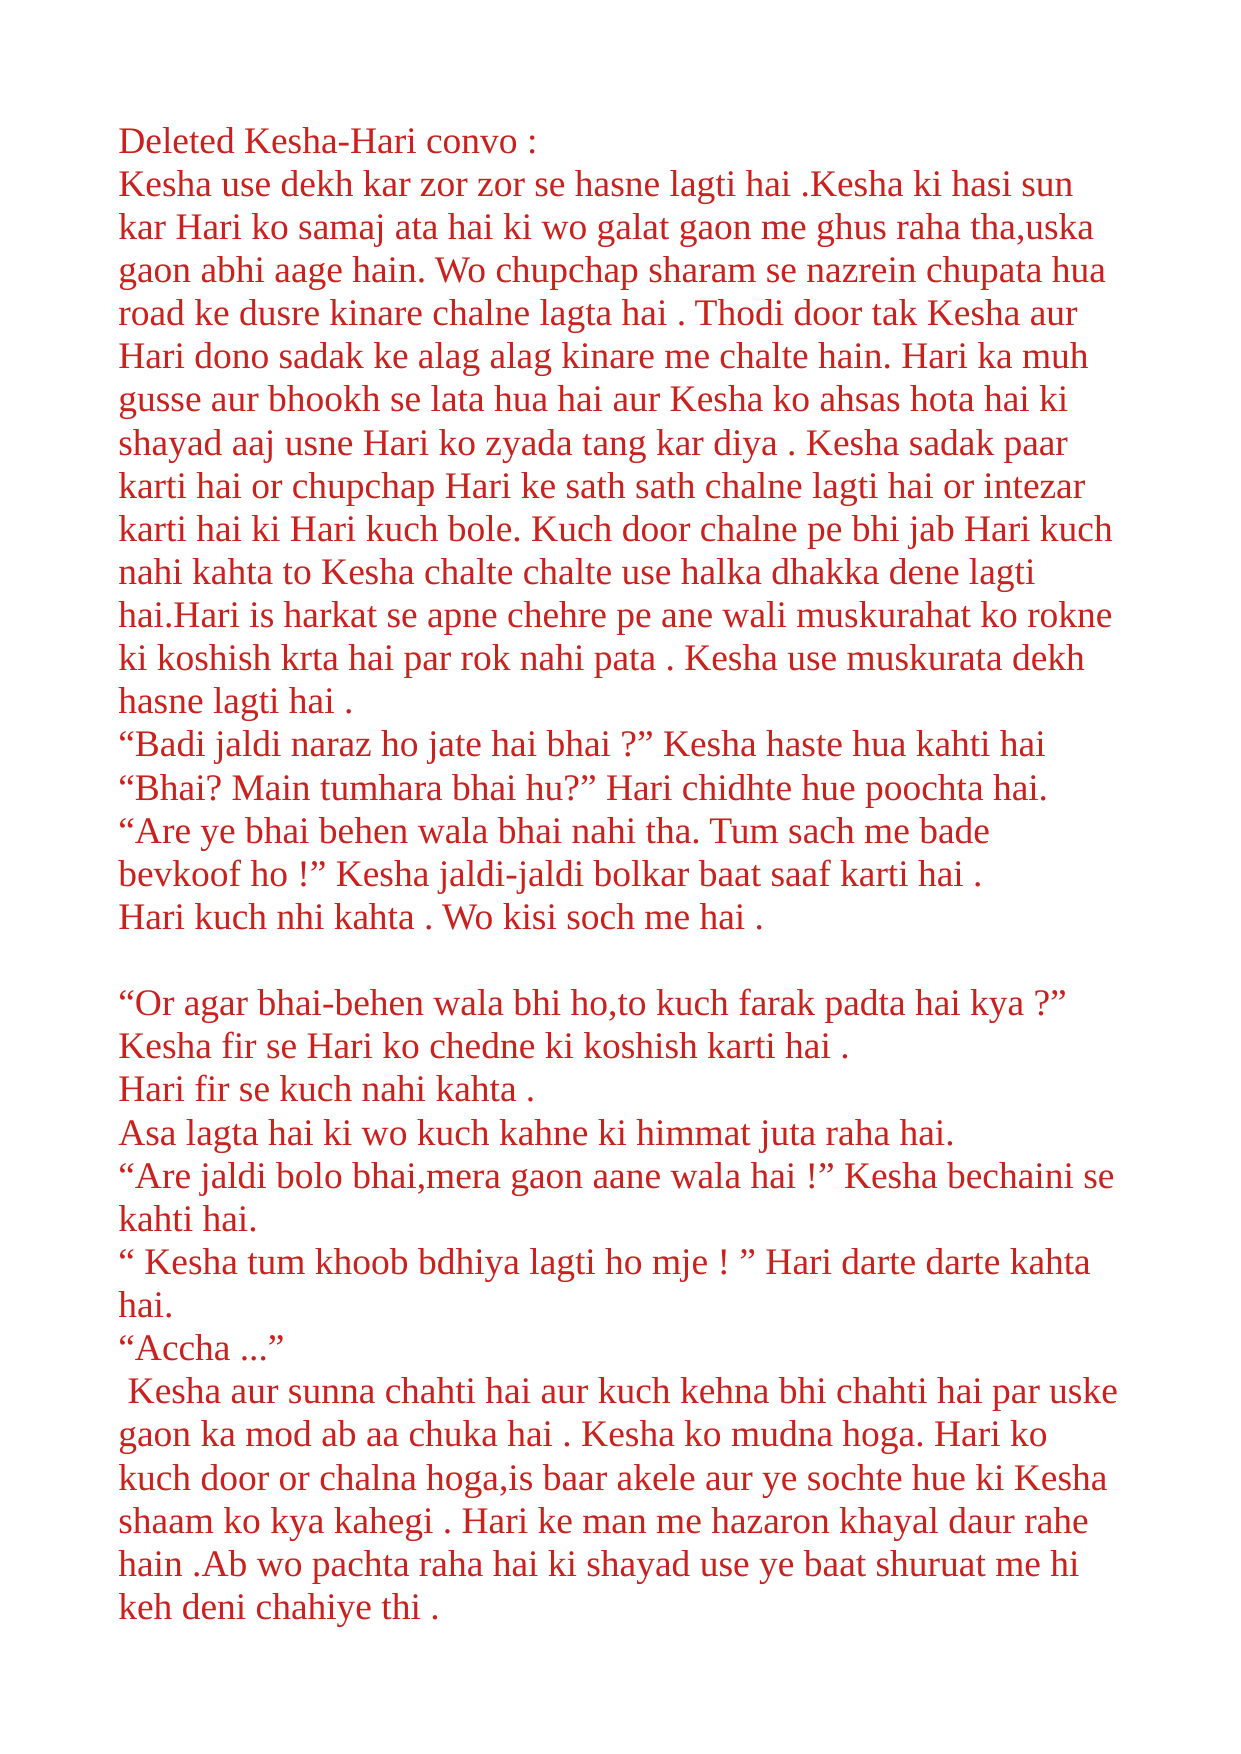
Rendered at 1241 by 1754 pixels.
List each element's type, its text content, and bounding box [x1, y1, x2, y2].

text “Badi jaldi naraz ho jate hai bhai ?” Kesha haste hua kahti hai [118, 722, 1122, 765]
text “Bhai? Main tumhara bhai hu?” Hari chidhte hue poochta hai. [118, 765, 1122, 808]
text “ Kesha tum khoob bdhiya lagti ho mje ! ” Hari darte darte kahta hai. [118, 1239, 1122, 1326]
text Hari kuch nhi kahta . Wo kisi soch me hai . [118, 894, 1122, 937]
text “Or agar bhai-behen wala bhi ho,to kuch farak padta hai kya ?” Kesha fir se Hari ko chedne ki koshish karti hai . [118, 981, 1122, 1067]
text “Accha ...” [118, 1326, 1122, 1369]
text Kesha aur sunna chahti hai aur kuch kehna bhi chahti hai par uske gaon ka mod ab aa chuka hai . Kesha ko mudna hoga. Hari ko kuch door or chalna hoga,is baar akele aur ye sochte hue ki Kesha shaam ko kya kahegi . Hari ke man me hazaron khayal daur rahe hain .Ab wo pachta raha hai ki shayad use ye baat shuruat me hi keh deni chahiye thi . [118, 1369, 1122, 1627]
text Kesha use dekh kar zor zor se hasne lagti hai .Kesha ki hasi sun kar Hari ko samaj ata hai ki wo galat gaon me ghus raha tha,uska gaon abhi aage hain. Wo chupchap sharam se nazrein chupata hua road ke dusre kinare chalne lagta hai . Thodi door tak Kesha aur Hari dono sadak ke alag alag kinare me chalte hain. Hari ka muh gusse aur bhookh se lata hua hai aur Kesha ko ahsas hota hai ki shayad aaj usne Hari ko zyada tang kar diya . Kesha sadak paar karti hai or chupchap Hari ke sath sath chalne lagti hai or intezar karti hai ki Hari kuch bole. Kuch door chalne pe bhi jab Hari kuch nahi kahta to Kesha chalte chalte use halka dhakka dene lagti hai.Hari is harkat se apne chehre pe ane wali muskurahat ko rokne ki koshish krta hai par rok nahi pata . Kesha use muskurata dekh hasne lagti hai . [118, 161, 1122, 722]
text “Are ye bhai behen wala bhai nahi tha. Tum sach me bade bevkoof ho !” Kesha jaldi-jaldi bolkar baat saaf karti hai . [118, 808, 1122, 894]
text Hari fir se kuch nahi kahta . [118, 1067, 1122, 1110]
text Asa lagta hai ki wo kuch kahne ki himmat juta raha hai. [118, 1110, 1122, 1153]
text “Are jaldi bolo bhai,mera gaon aane wala hai !” Kesha bechaini se kahti hai. [118, 1153, 1122, 1239]
text Deleted Kesha-Hari convo : [118, 118, 1122, 161]
